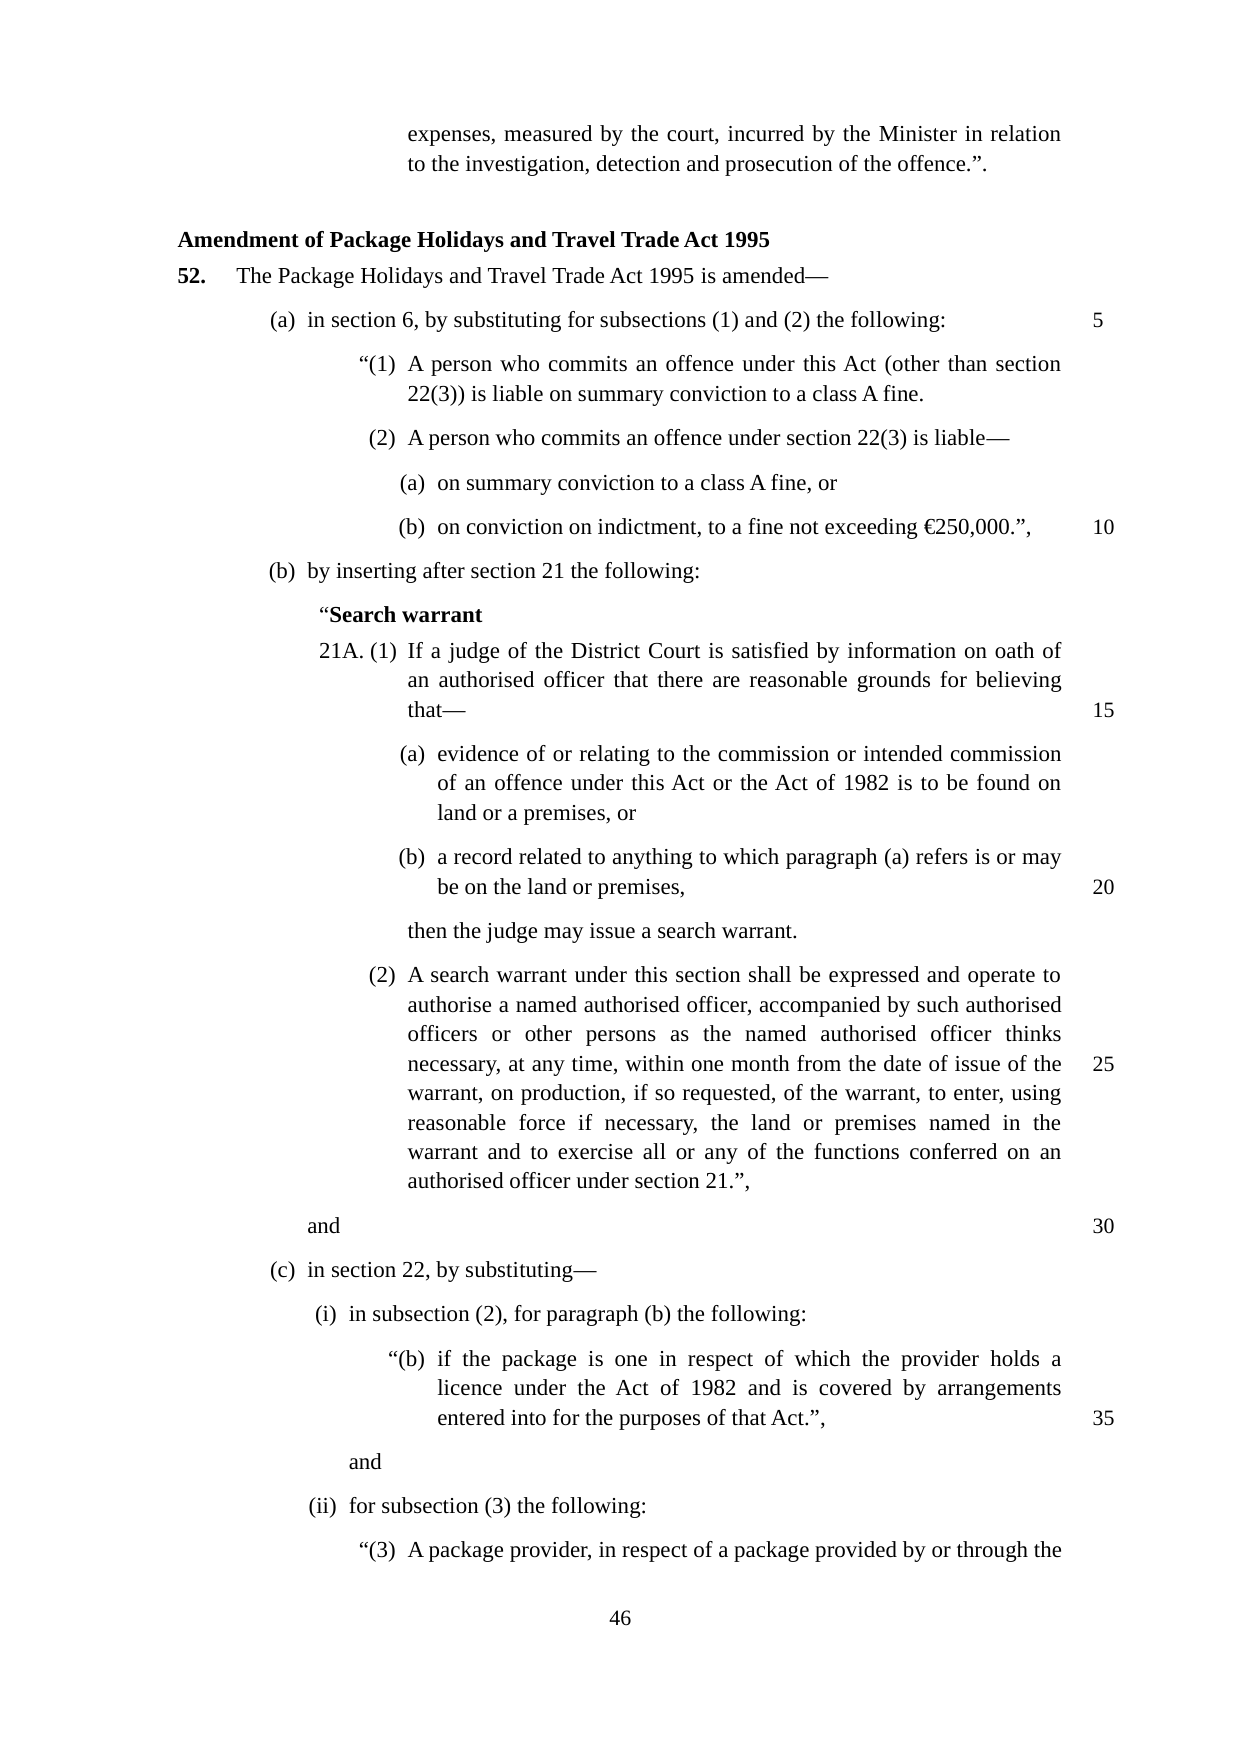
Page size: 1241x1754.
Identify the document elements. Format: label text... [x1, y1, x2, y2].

text Amendment of Package Holidays and Travel Trade Act 1995 [177, 224, 1063, 254]
text (b) on conviction on indictment, to a fine not exceeding €250,000.”, [307, 511, 1063, 540]
text and [177, 1446, 1063, 1475]
text 52. The Package Holidays and Travel Trade Act 1995 is amended⁠— [177, 260, 1063, 289]
text and [177, 1210, 1063, 1239]
text (2) A person who commits an offence under section 22(3) is liable⁠— [319, 422, 1063, 452]
text (a) on summary conviction to a class A fine, or [307, 466, 1063, 496]
text (2) A search warrant under this section shall be expressed and operate to authorise a named authorised officer, accompanied by such authorised officers or other persons as the named authorised officer thinks necessary, at any time, within one month from the date of issue of the warrant, on production, if so requested, of the warrant, to enter, using reasonable force if necessary, the land or premises named in the warrant and to exercise all or any of the functions conferred on an authorised officer under section 21.”, [319, 959, 1063, 1195]
text “(b) if the package is one in respect of which the provider holds a licence under the Act of 1982 and is covered by arrangements entered into for the purposes of that Act.”, [307, 1342, 1063, 1431]
text expenses, measured by the court, incurred by the Minister in relation to the investigation, detection and prosecution of the offence.”. [319, 118, 1063, 177]
text (a) in section 6, by substituting for subsections (1) and (2) the following: [177, 304, 1063, 333]
text “(3) A package provider, in respect of a package provided by or through the [319, 1534, 1063, 1564]
text 21A. (1) If a judge of the District Court is satisfied by information on oath of an authorised officer that there are reasonable grounds for believing that⁠— [319, 634, 1063, 723]
text (b) a record related to anything to which paragraph (a) refers is or may be on the land or premises, [307, 841, 1063, 900]
text “Search warrant [319, 599, 1063, 629]
text (a) evidence of or relating to the commission or intended commission of an offence under this Act or the Act of 1982 is to be found on land or a premises, or [307, 738, 1063, 826]
text (c) in section 22, by substituting⁠— [177, 1254, 1063, 1283]
text (b) by inserting after section 21 the following: [177, 555, 1063, 584]
text “(1) A person who commits an offence under this Act (other than section 22(3)) is liable on summary conviction to a class A fine. [319, 348, 1063, 407]
text (ii) for subsection (3) the following: [177, 1490, 1063, 1519]
text then the judge may issue a search warrant. [319, 915, 1063, 944]
text (i) in subsection (2), for paragraph (b) the following: [177, 1298, 1063, 1328]
